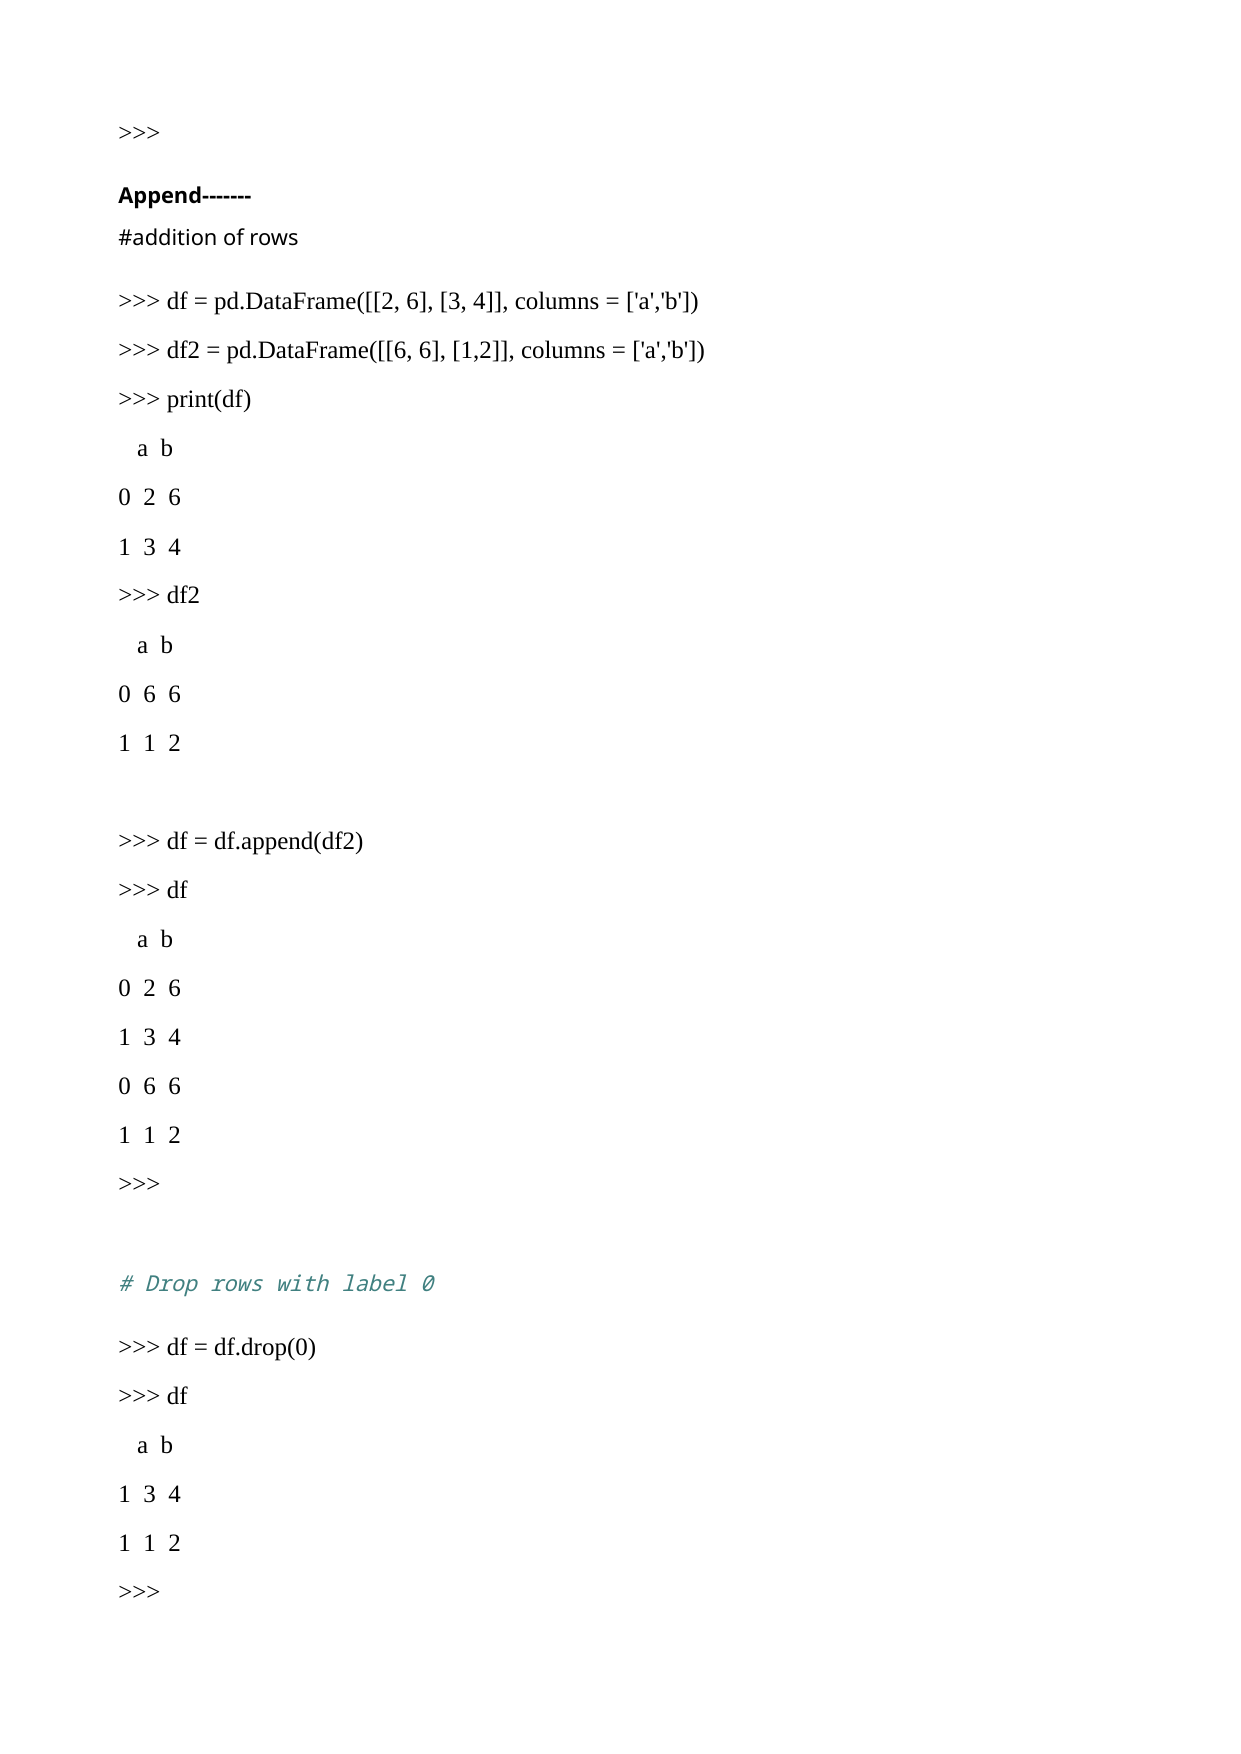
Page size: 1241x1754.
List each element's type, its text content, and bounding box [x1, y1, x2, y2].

text a b [118, 630, 1122, 658]
text 0 2 6 [118, 482, 1122, 511]
text 1 3 4 [118, 1022, 1122, 1051]
text >>> print(df) [118, 384, 1122, 413]
text #addition of rows [118, 222, 1122, 252]
text 1 1 2 [118, 1120, 1122, 1149]
subtitle Append------- [118, 180, 1122, 209]
text 0 6 6 [118, 1071, 1122, 1100]
text >>> df = df.append(df2) [118, 826, 1122, 855]
text >>> df2 [118, 581, 1122, 609]
text >>> df = df.drop(0) [118, 1297, 1122, 1361]
text 1 3 4 [118, 1479, 1122, 1508]
text a b [118, 924, 1122, 953]
text 0 6 6 [118, 679, 1122, 707]
text # Drop rows with label 0 [118, 1267, 1122, 1297]
text >>> [118, 1169, 1122, 1198]
text 0 2 6 [118, 973, 1122, 1002]
text >>> df = pd.DataFrame([[2, 6], [3, 4]], columns = ['a','b']) [118, 252, 1122, 315]
text a b [118, 1430, 1122, 1459]
text >>> df2 = pd.DataFrame([[6, 6], [1,2]], columns = ['a','b']) [118, 335, 1122, 364]
text 1 1 2 [118, 1528, 1122, 1557]
text >>> [118, 118, 1122, 147]
text a b [118, 433, 1122, 462]
text 1 1 2 [118, 728, 1122, 757]
text 1 3 4 [118, 532, 1122, 560]
text >>> df [118, 875, 1122, 904]
text >>> [118, 1577, 1122, 1606]
text >>> df [118, 1381, 1122, 1409]
